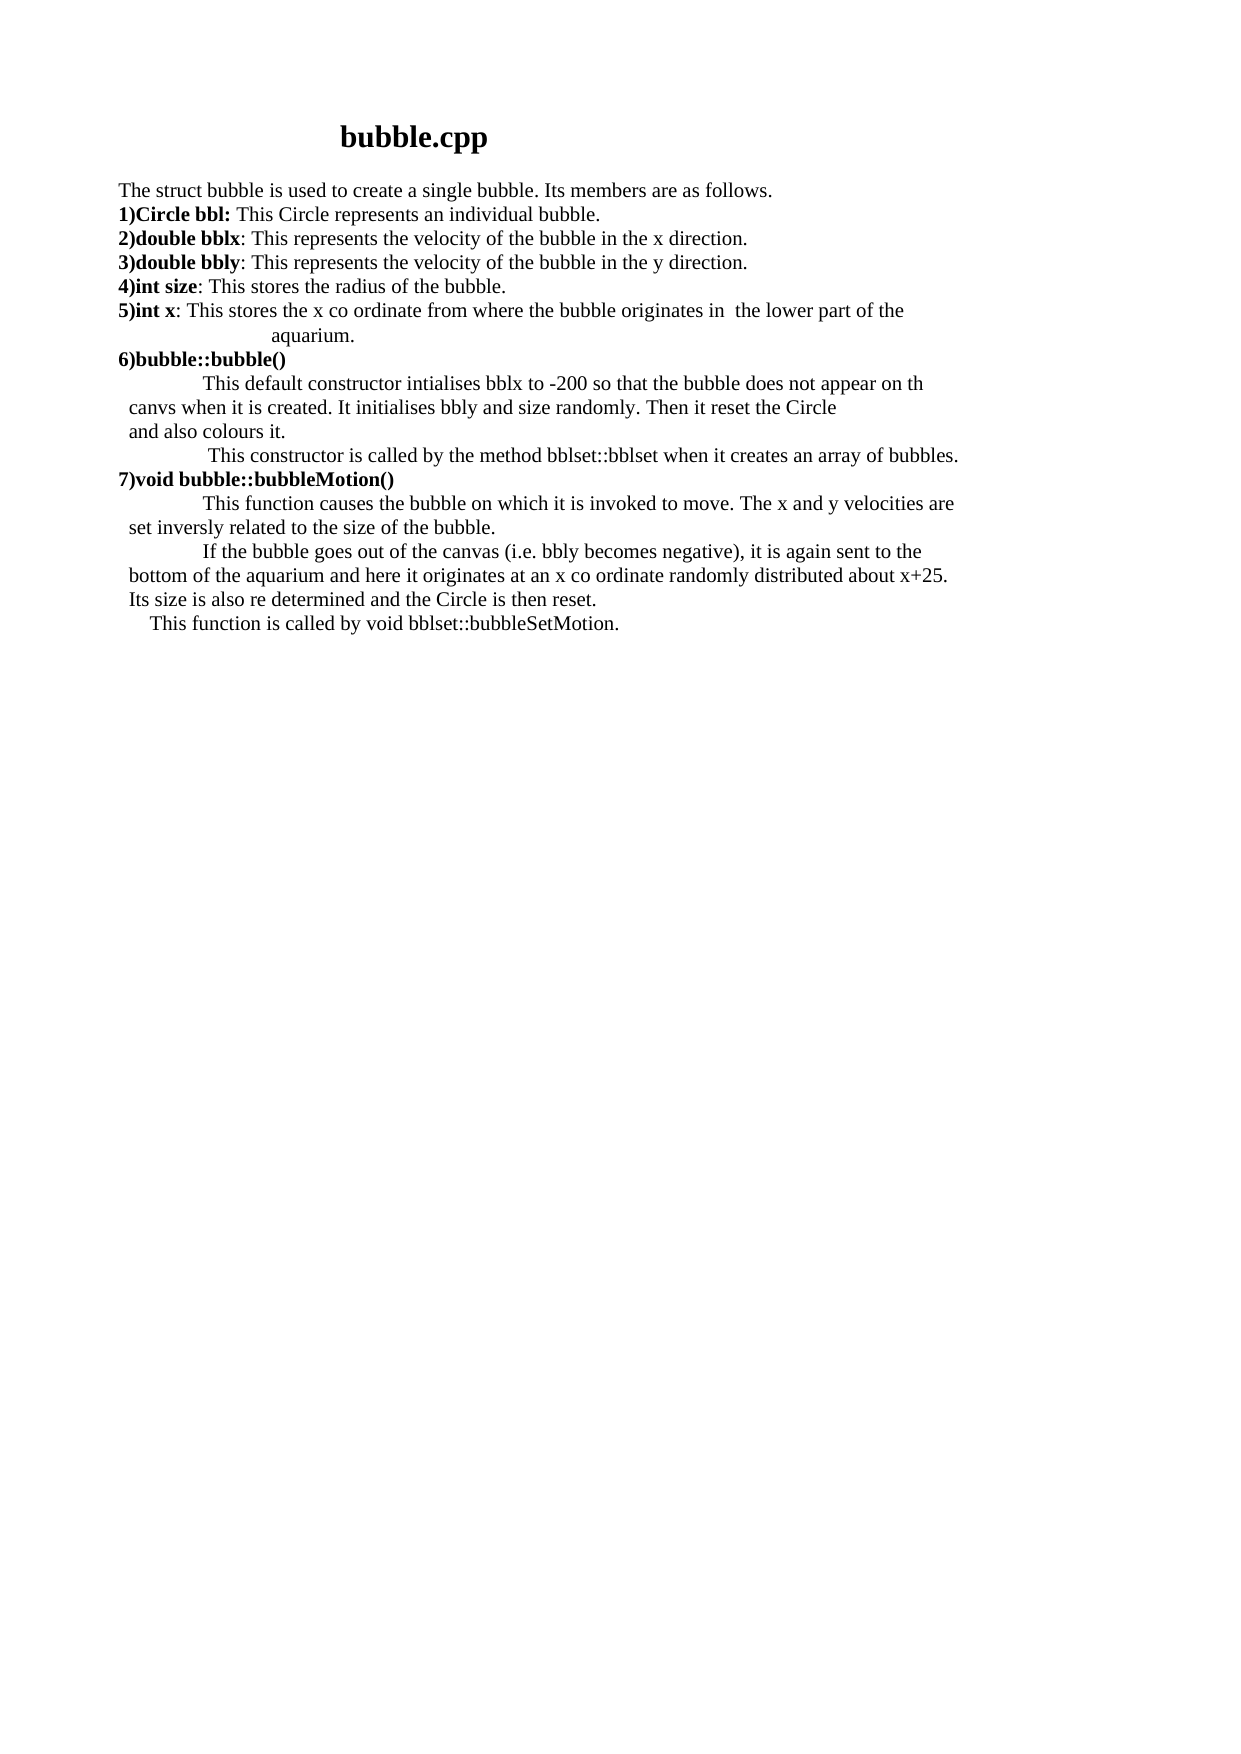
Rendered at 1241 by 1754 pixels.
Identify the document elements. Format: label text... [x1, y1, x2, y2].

text If the bubble goes out of the canvas (i.e. bbly becomes negative), it is again sent to the [118, 539, 1122, 563]
text 6)bubble::bubble() [118, 347, 1122, 371]
text The struct bubble is used to create a single bubble. Its members are as follows. [118, 178, 1122, 202]
text 2)double bblx: This represents the velocity of the bubble in the x direction. [118, 226, 1122, 250]
text 1)Circle bbl: This Circle represents an individual bubble. [118, 202, 1122, 226]
text canvs when it is created. It initialises bbly and size randomly. Then it reset the Circle [118, 395, 1122, 419]
text set inversly related to the size of the bubble. [118, 515, 1122, 539]
text aquarium. [118, 322, 1122, 347]
text 5)int x: This stores the x co ordinate from where the bubble originates in the lower part of the [118, 298, 1122, 322]
text 4)int size: This stores the radius of the bubble. [118, 274, 1122, 298]
text Its size is also re determined and the Circle is then reset. [118, 587, 1122, 611]
text bottom of the aquarium and here it originates at an x co ordinate randomly distributed about x+25. [118, 563, 1122, 587]
text 3)double bbly: This represents the velocity of the bubble in the y direction. [118, 250, 1122, 274]
text This function causes the bubble on which it is invoked to move. The x and y velocities are [118, 491, 1122, 515]
text bubble.cpp [118, 118, 1122, 154]
text This function is called by void bblset::bubbleSetMotion. [118, 611, 1122, 635]
text and also colours it. [118, 419, 1122, 443]
text 7)void bubble::bubbleMotion() [118, 467, 1122, 491]
text This default constructor intialises bblx to -200 so that the bubble does not appear on th [118, 371, 1122, 395]
text This constructor is called by the method bblset::bblset when it creates an array of bubbles. [118, 443, 1122, 467]
